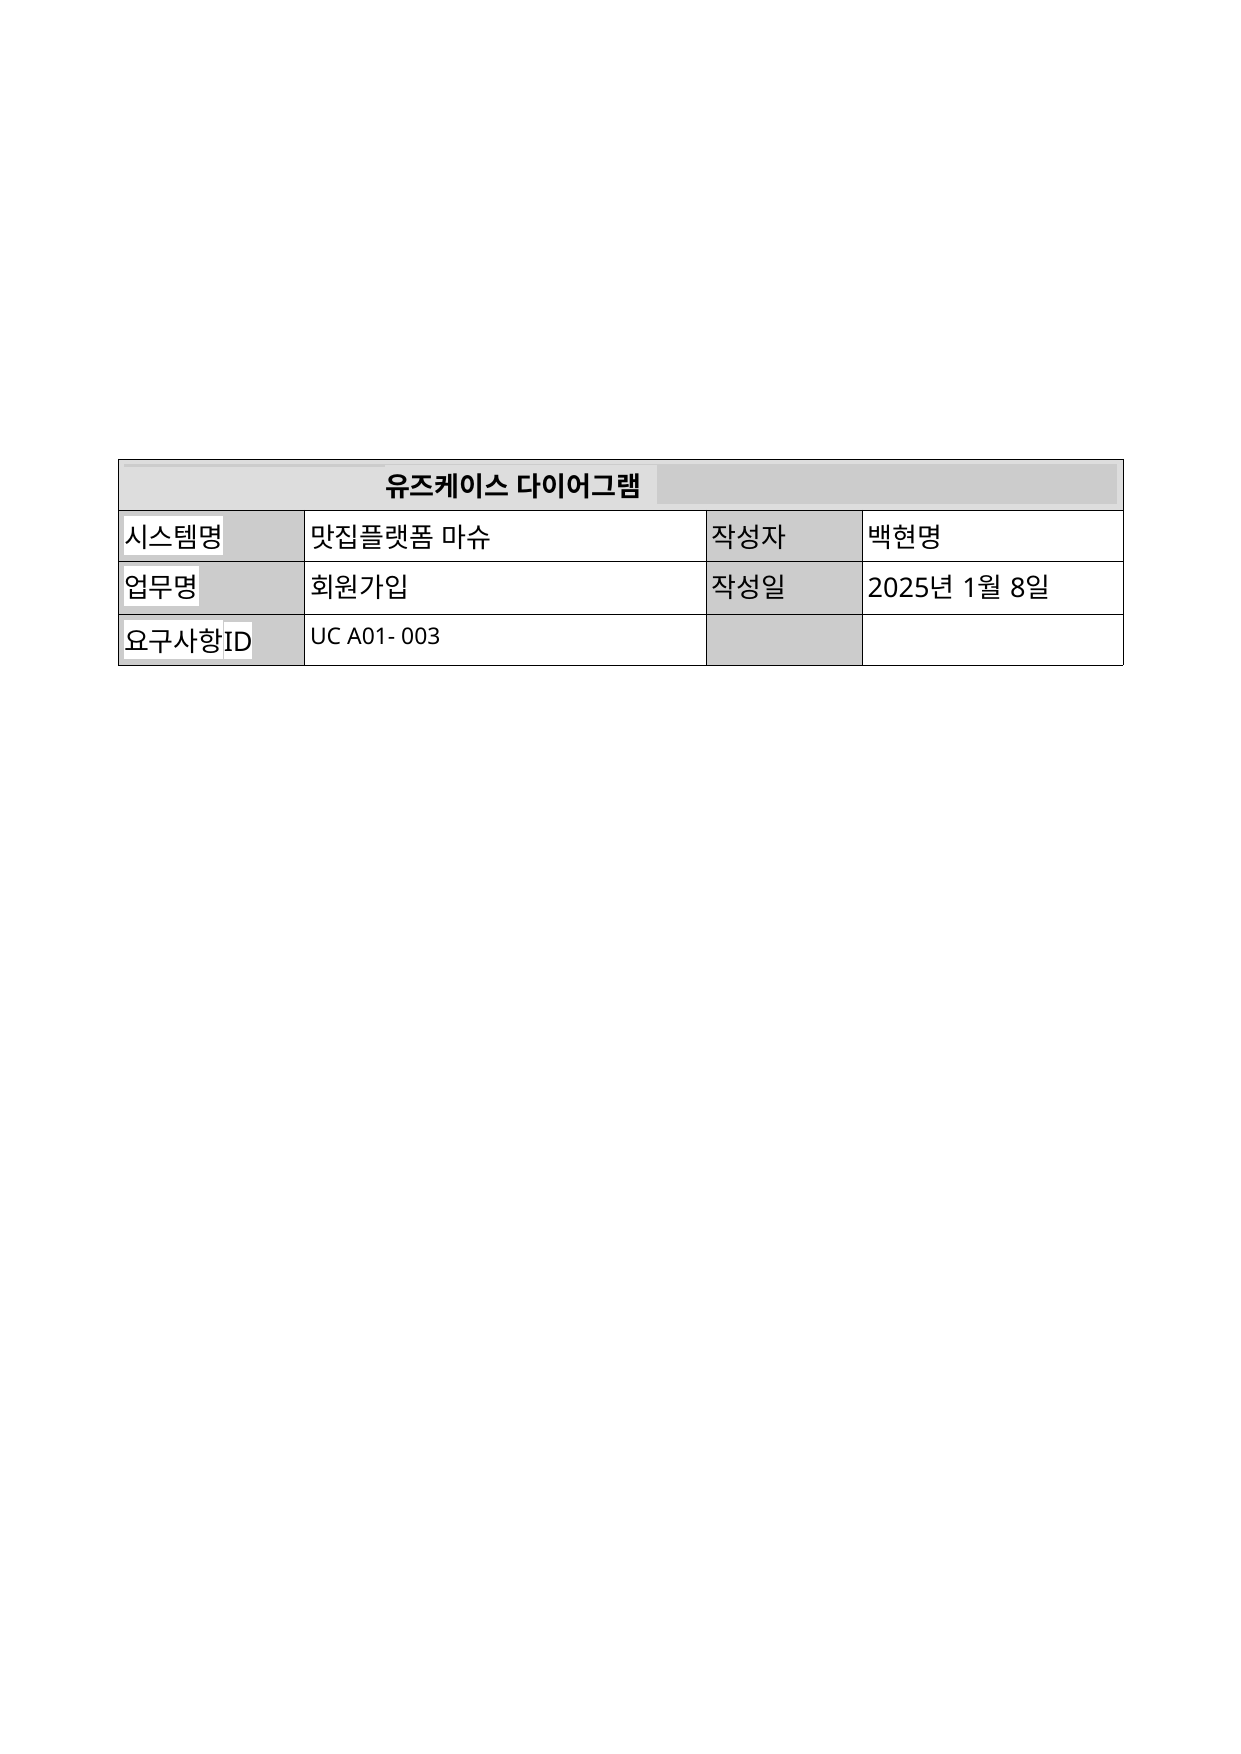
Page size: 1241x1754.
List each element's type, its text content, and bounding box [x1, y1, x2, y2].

table_cell UC A01- 003 [305, 615, 706, 665]
table_header 유즈케이스 다이어그램 [119, 460, 1123, 510]
table_cell 회원가입 [305, 562, 706, 614]
table_cell 업무명 [119, 562, 304, 614]
table_cell 작성일 [707, 562, 862, 614]
table_cell 요구사항ID [119, 615, 304, 665]
table_cell 2025년 1월 8일 [863, 562, 1123, 614]
table_cell [707, 615, 862, 665]
table_cell [863, 615, 1123, 665]
table_cell 시스템명 [119, 511, 304, 561]
table_cell 백현명 [863, 511, 1123, 561]
table_cell 작성자 [707, 511, 862, 561]
table_cell 맛집플랫폼 마슈 [305, 511, 706, 561]
